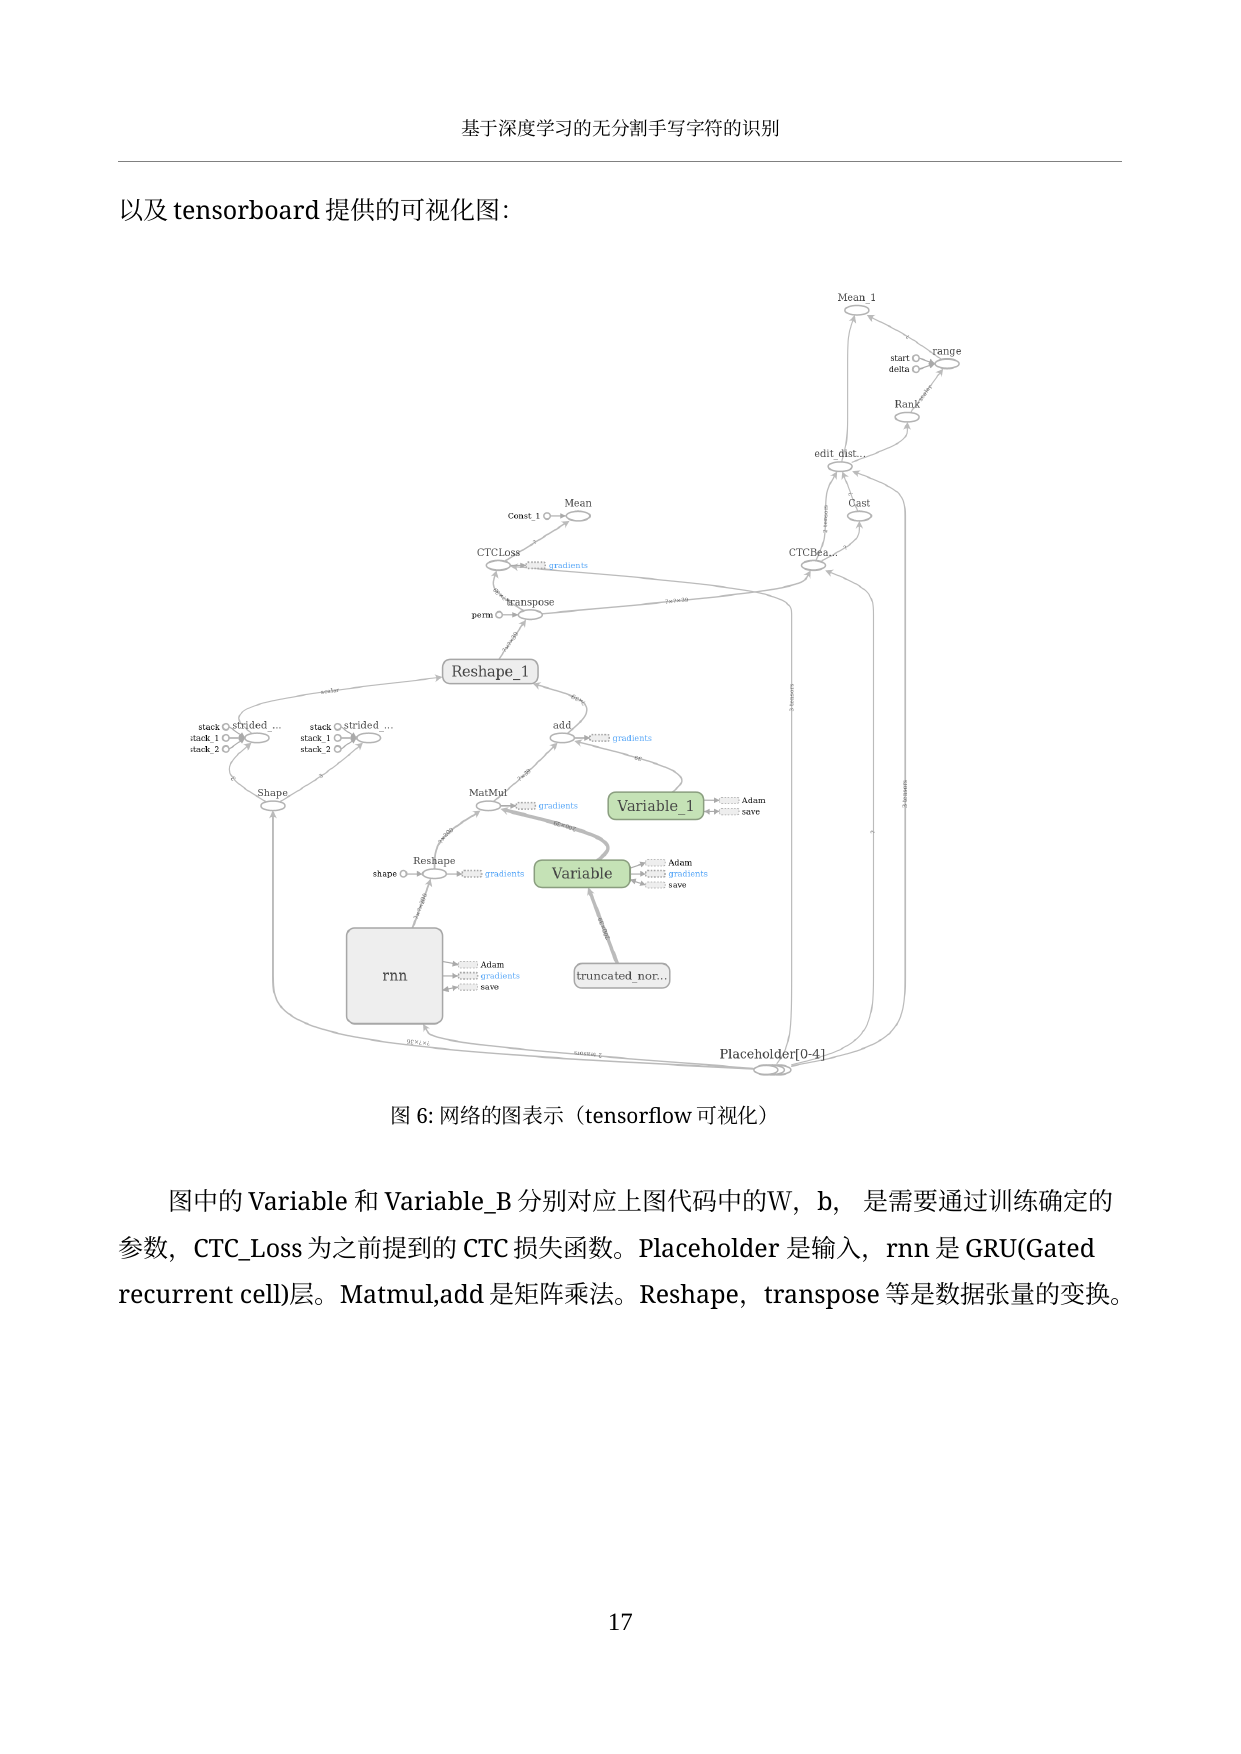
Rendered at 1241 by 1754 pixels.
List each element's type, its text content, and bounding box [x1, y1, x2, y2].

text [190, 271, 979, 284]
text 以及tensorboard提供的可视化图： [118, 190, 1122, 226]
text 图中的Variable 和Variable_B分别对应上图代码中的Ｗ，b， 是需要通过训练确定的参数，CTC_Loss为之前提到的CTC损失函数。Placeholder 是输入，rnn是GRU(Gated recurrent cell)层。Matmul,add是矩阵乘法。Reshape，transpose等是数据张量的变换。 [118, 1181, 1122, 1311]
text 图 6: 网络的图表示（tensorflow可视化） [190, 1091, 979, 1127]
picture [190, 284, 979, 1091]
